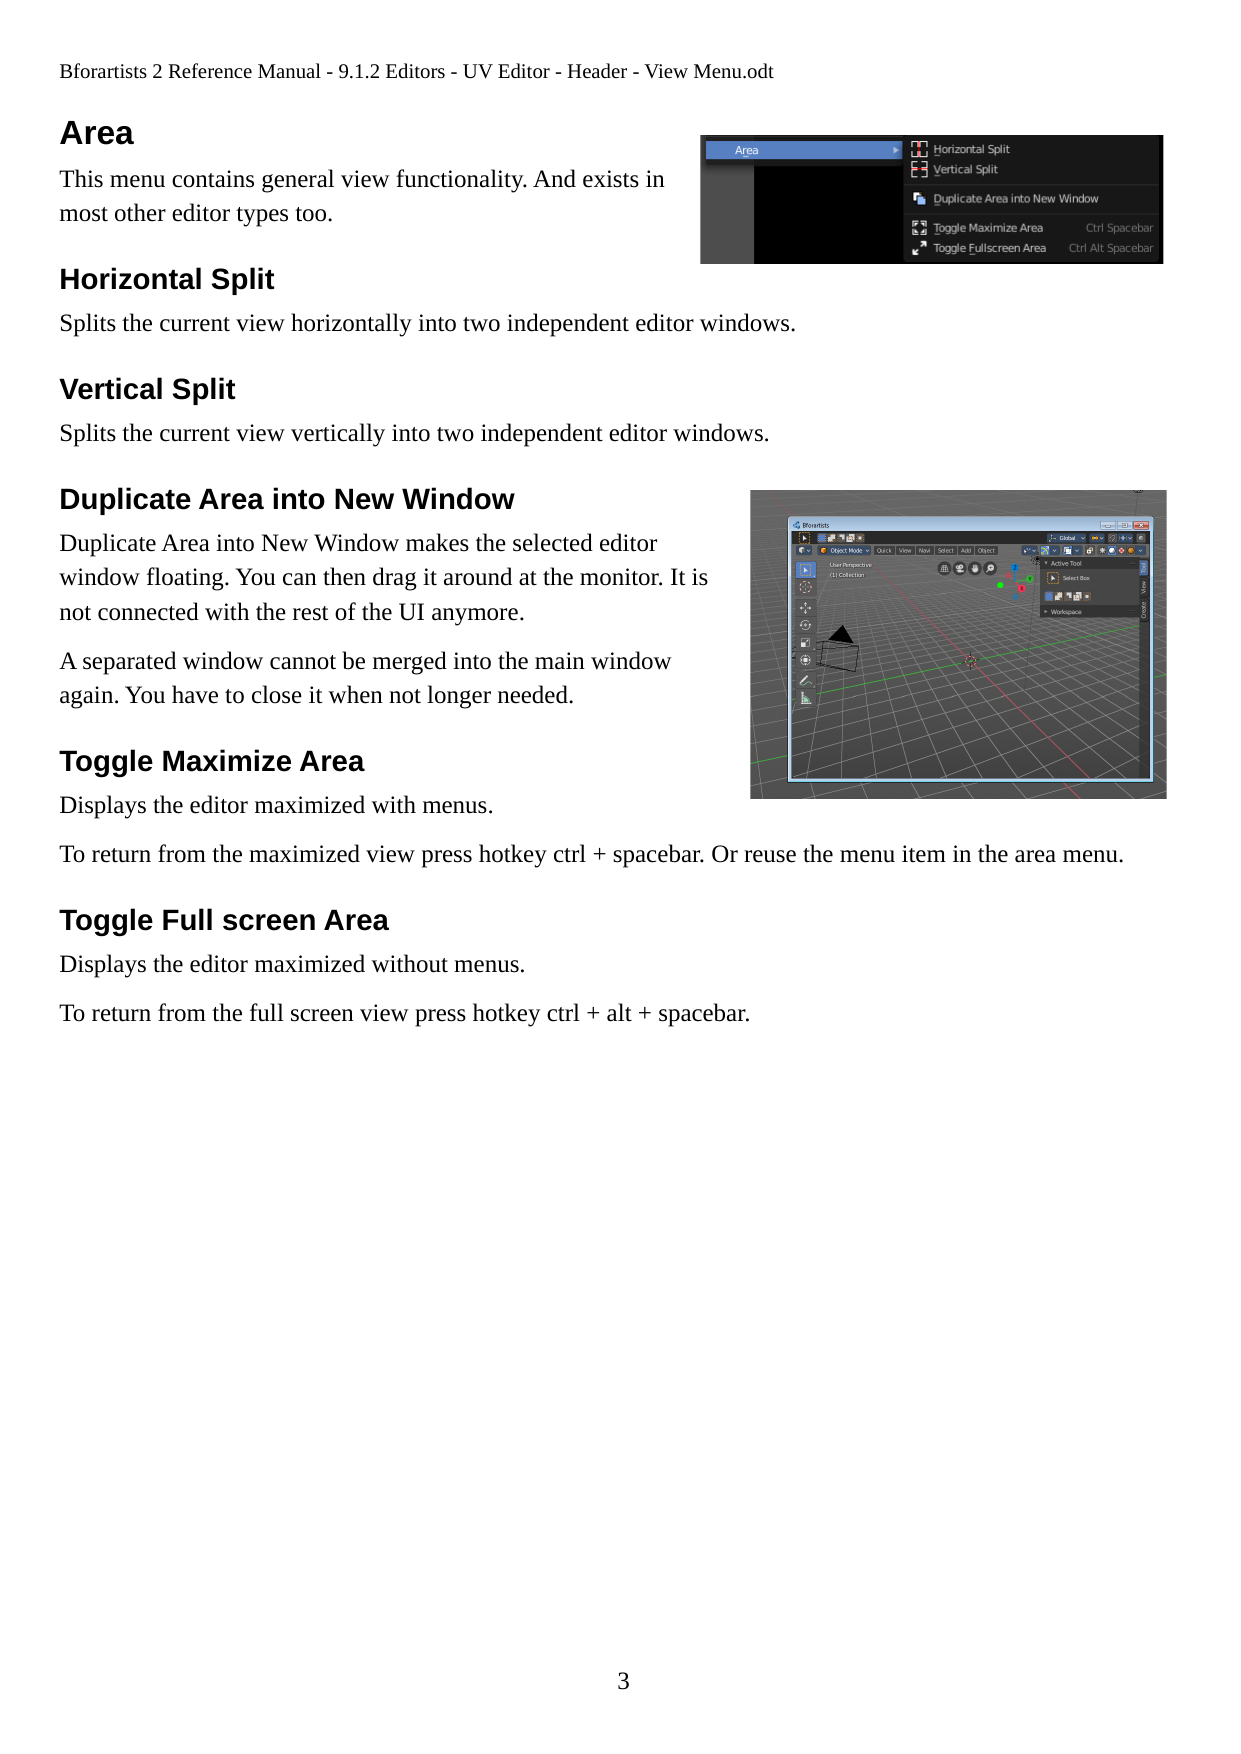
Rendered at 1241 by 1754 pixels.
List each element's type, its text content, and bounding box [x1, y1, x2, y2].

subtitle [1167, 744, 1181, 778]
subtitle Area [59, 113, 1181, 151]
text Splits the current view vertically into two independent editor windows. [59, 418, 1181, 447]
subtitle Toggle Full screen Area [59, 903, 1181, 937]
text Displays the editor maximized without menus. [59, 949, 1181, 978]
subtitle Vertical Split [59, 372, 1181, 406]
text Duplicate Area into New Window makes the selected editor window floating. You can then drag it around at the monitor. It is not connected with the rest of the UI anymore. [59, 528, 750, 626]
picture [750, 490, 1167, 799]
subtitle Toggle Maximize Area [59, 744, 750, 778]
text To return from the maximized view press hotkey ctrl + spacebar. Or reuse the menu item in the area menu. [59, 839, 1181, 868]
subtitle Horizontal Split [59, 262, 1181, 296]
text Splits the current view horizontally into two independent editor windows. [59, 308, 1181, 337]
subtitle Duplicate Area into New Window [59, 482, 1181, 515]
text A separated window cannot be merged into the main window again. You have to close it when not longer needed. [59, 646, 750, 709]
text To return from the full screen view press hotkey ctrl + alt + spacebar. [59, 998, 1181, 1027]
picture [700, 135, 1164, 264]
text This menu contains general view functionality. And exists in most other editor types too. [59, 164, 700, 227]
text Displays the editor maximized with menus. [59, 790, 1181, 819]
